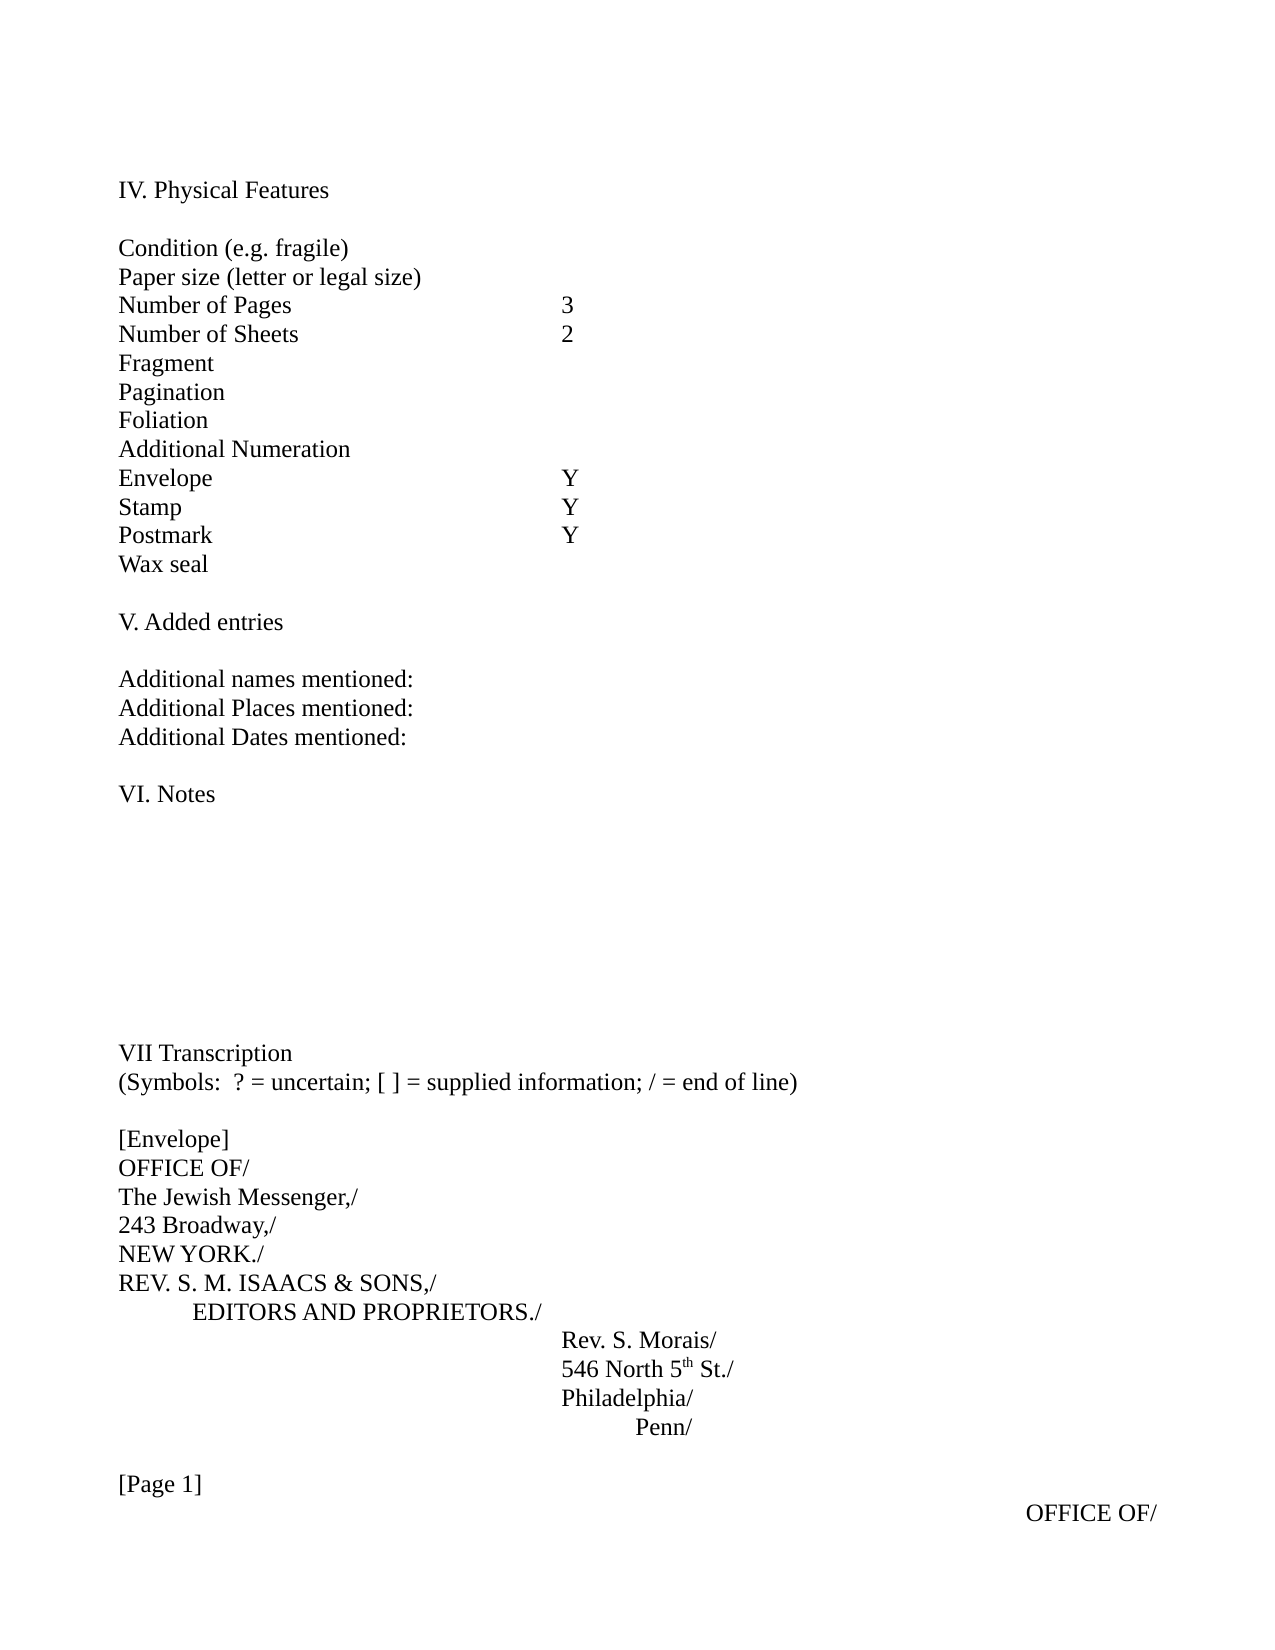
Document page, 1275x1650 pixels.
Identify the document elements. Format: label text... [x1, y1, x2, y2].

text 546 North 5th St./ [118, 1354, 1157, 1383]
text Wax seal [118, 549, 1157, 578]
text VI. Notes [118, 779, 1157, 808]
text Additional Dates mentioned: [118, 722, 1157, 751]
text [Envelope] [118, 1124, 1157, 1153]
text Postmark Y [118, 521, 1157, 549]
text (Symbols: ? = uncertain; [ ] = supplied information; / = end of line) [118, 1067, 1157, 1096]
text The Jewish Messenger,/ [118, 1182, 1157, 1211]
text [Page 1] [118, 1469, 1157, 1498]
text OFFICE OF/ [118, 1153, 1157, 1182]
text Additional Places mentioned: [118, 693, 1157, 722]
text Penn/ [118, 1412, 1157, 1441]
text Philadelphia/ [118, 1383, 1157, 1412]
text OFFICE OF/ [118, 1498, 1157, 1527]
text Envelope Y [118, 463, 1157, 492]
text Condition (e.g. fragile) [118, 233, 1157, 262]
text Additional names mentioned: [118, 664, 1157, 693]
text REV. S. M. ISAACS & SONS,/ [118, 1268, 1157, 1297]
text Foliation [118, 406, 1157, 434]
text Rev. S. Morais/ [118, 1326, 1157, 1354]
text Fragment [118, 348, 1157, 377]
text Additional Numeration [118, 434, 1157, 463]
text Paper size (letter or legal size) [118, 262, 1157, 291]
text Number of Pages 3 [118, 291, 1157, 319]
text V. Added entries [118, 607, 1157, 636]
text Pagination [118, 377, 1157, 406]
text EDITORS AND PROPRIETORS./ [118, 1297, 1157, 1326]
text VII Transcription [118, 1038, 1157, 1067]
text 243 Broadway,/ [118, 1211, 1157, 1239]
text NEW YORK./ [118, 1239, 1157, 1268]
text IV. Physical Features [118, 176, 1157, 204]
text Number of Sheets 2 [118, 319, 1157, 348]
text Stamp Y [118, 492, 1157, 521]
